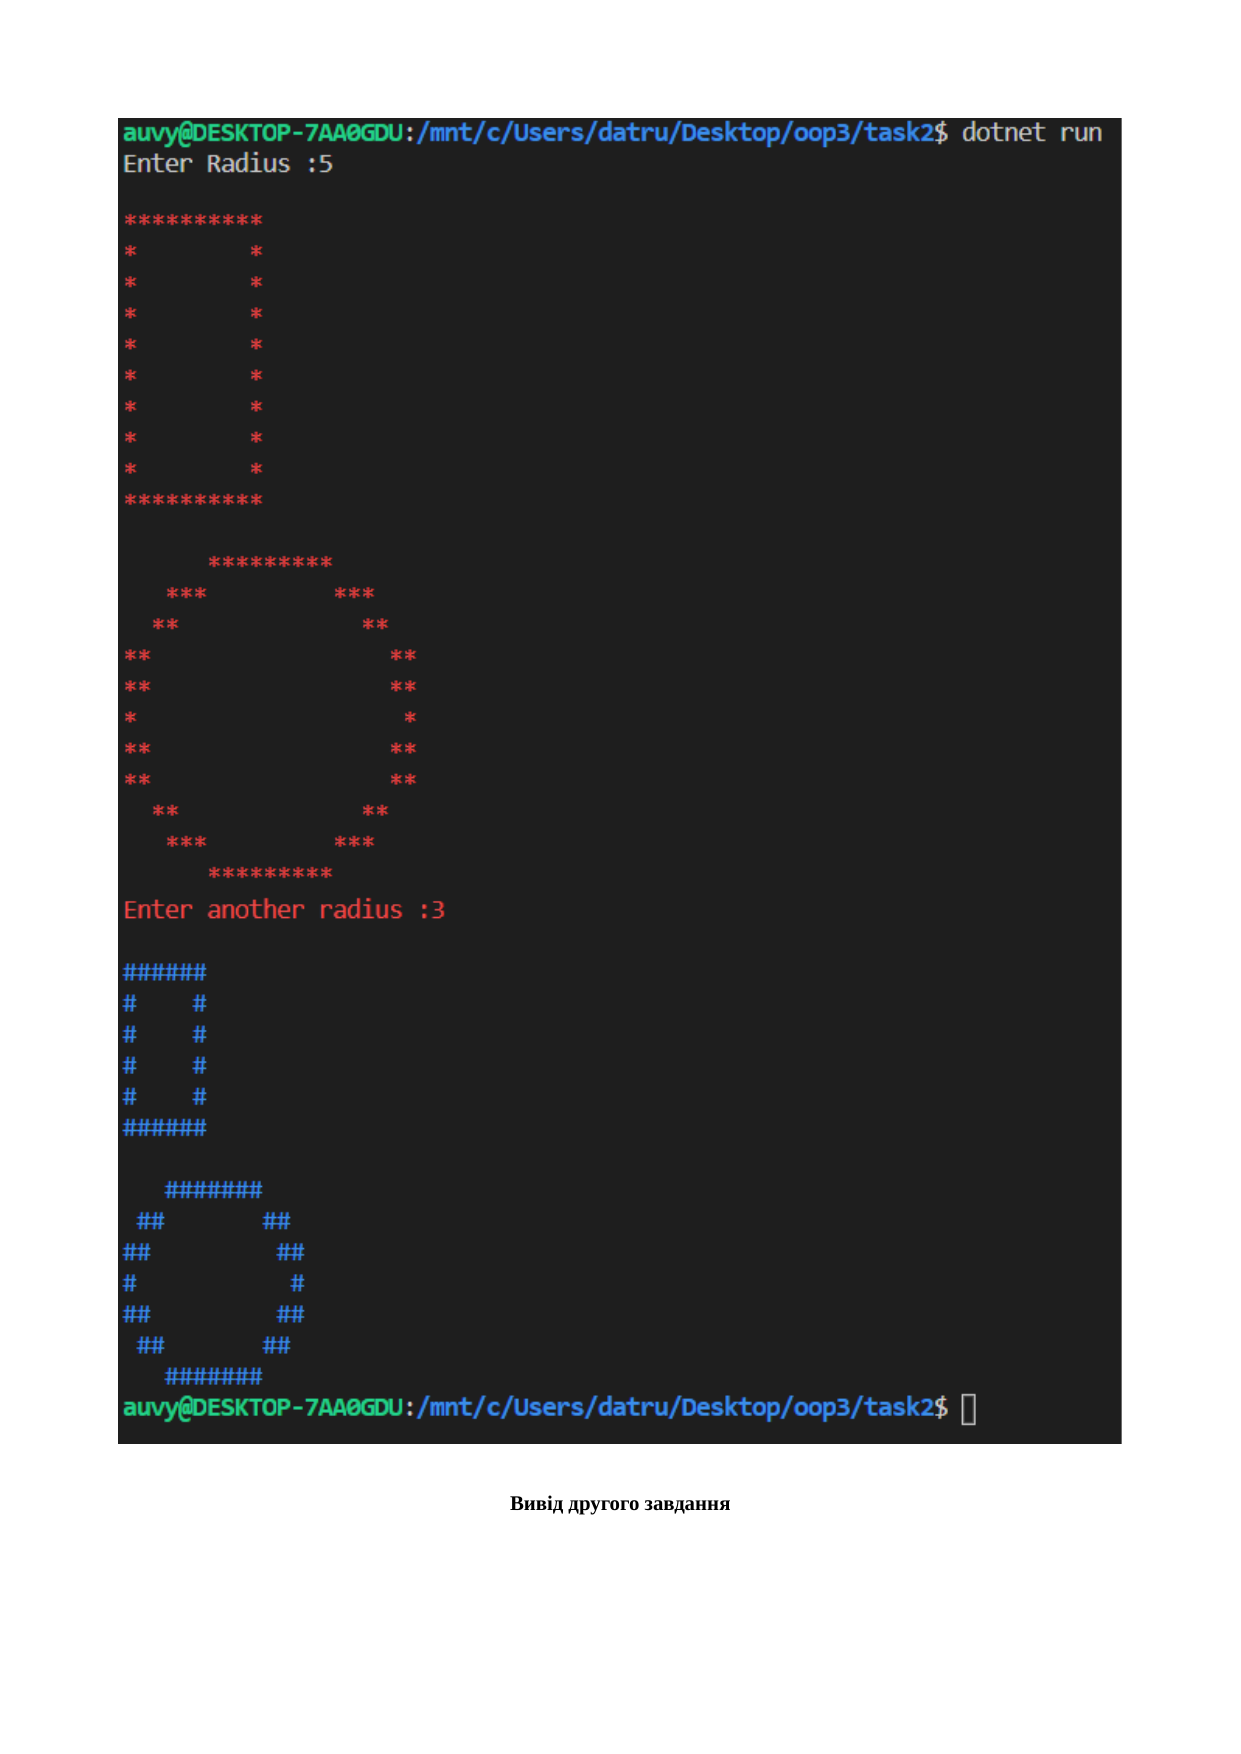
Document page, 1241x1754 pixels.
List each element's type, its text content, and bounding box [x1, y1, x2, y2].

text Вивід другого завдання [118, 1491, 1122, 1515]
